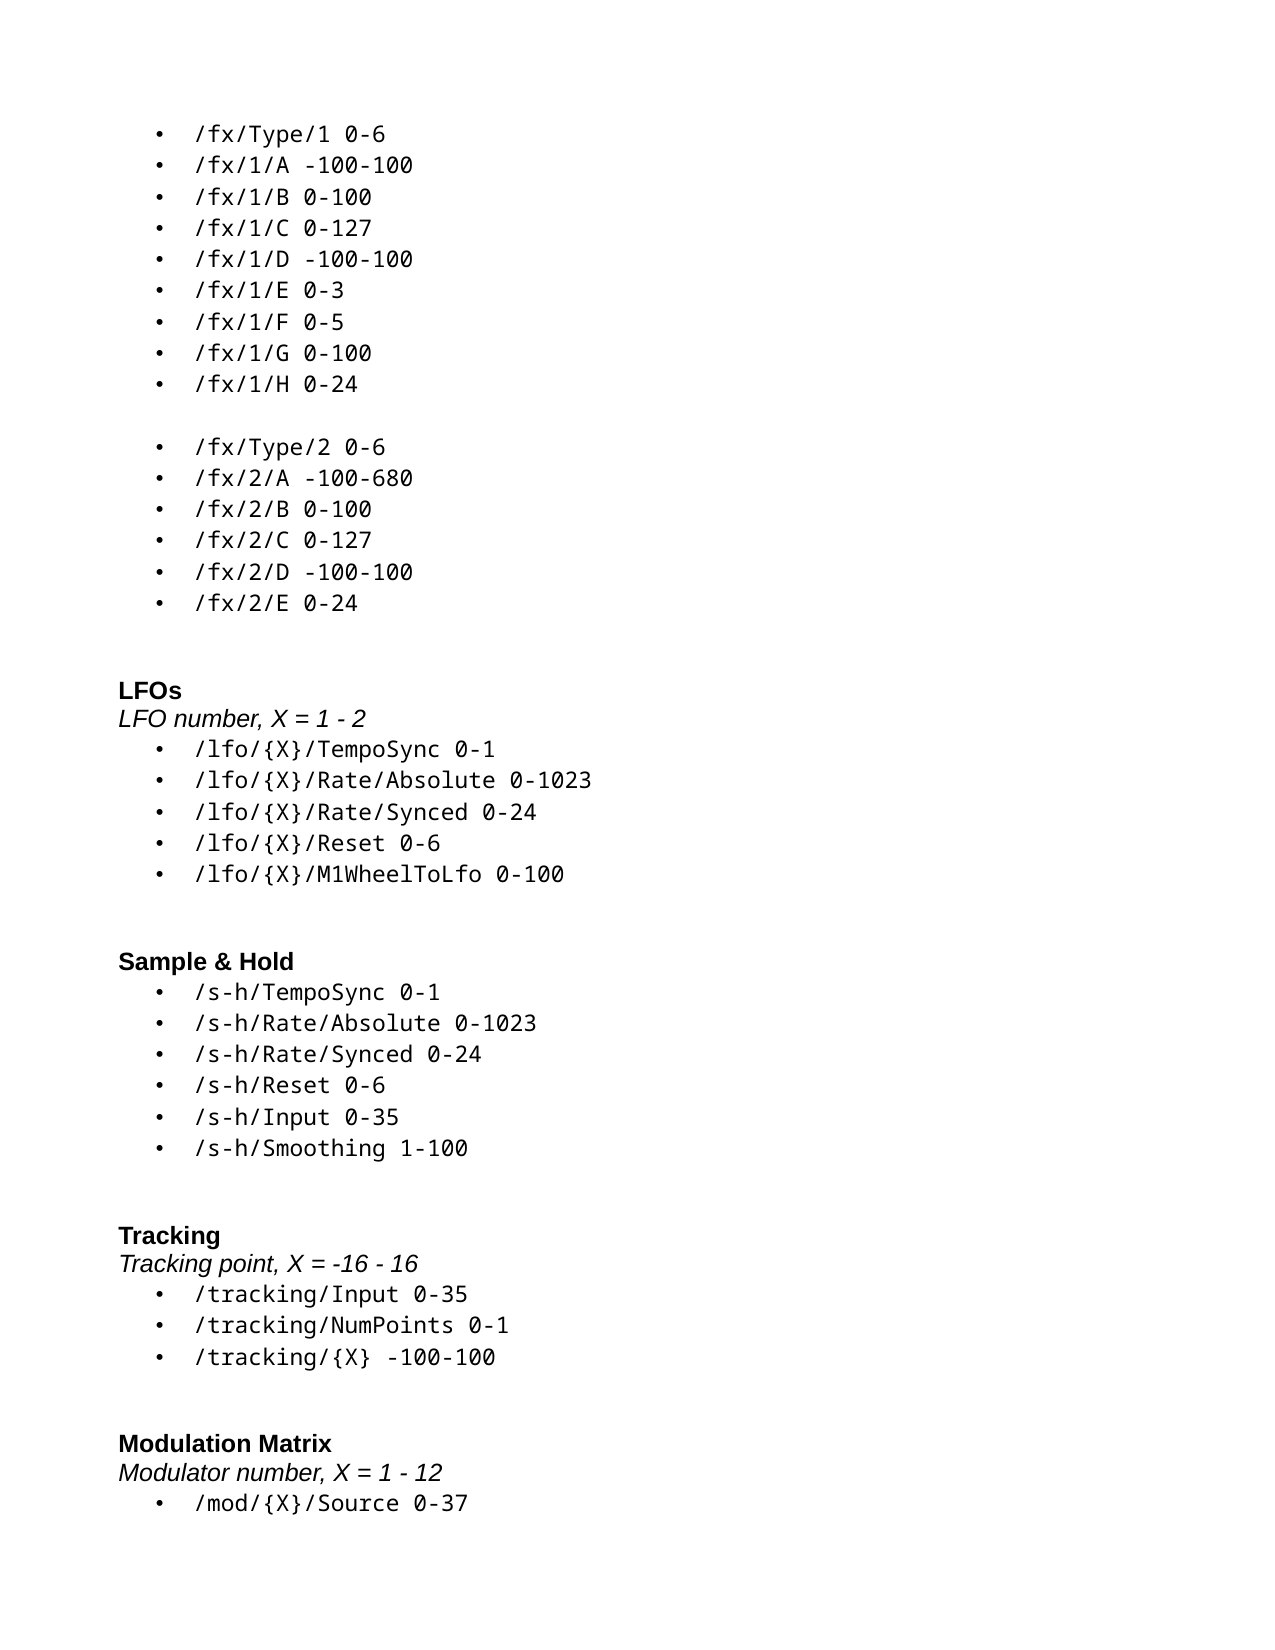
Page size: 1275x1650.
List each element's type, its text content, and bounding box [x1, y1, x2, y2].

text Modulator number, X = 1 - 12 [118, 1458, 1157, 1487]
list /s-h/Rate/Synced 0-24 [156, 1038, 1157, 1069]
list /fx/1/D -100-100 [156, 243, 1157, 274]
list /fx/1/E 0-3 [156, 274, 1157, 306]
list /fx/1/G 0-100 [156, 337, 1157, 368]
list /fx/2/A -100-680 [156, 462, 1157, 493]
text LFOs [118, 676, 1157, 704]
list /s-h/Rate/Absolute 0-1023 [156, 1007, 1157, 1038]
list /s-h/Smoothing 1-100 [156, 1132, 1157, 1163]
list /s-h/Reset 0-6 [156, 1069, 1157, 1101]
list /fx/2/B 0-100 [156, 493, 1157, 524]
list /fx/2/E 0-24 [156, 587, 1157, 618]
list /s-h/Input 0-35 [156, 1101, 1157, 1132]
list /lfo/{X}/Reset 0-6 [156, 827, 1157, 858]
list /lfo/{X}/Rate/Absolute 0-1023 [156, 764, 1157, 796]
list /tracking/NumPoints 0-1 [156, 1309, 1157, 1341]
list /lfo/{X}/TempoSync 0-1 [156, 733, 1157, 764]
list /fx/1/H 0-24 [156, 368, 1157, 399]
list /fx/1/F 0-5 [156, 306, 1157, 337]
list /tracking/{X} -100-100 [156, 1341, 1157, 1372]
list /fx/1/C 0-127 [156, 212, 1157, 243]
text Modulation Matrix [118, 1429, 1157, 1458]
list /fx/2/C 0-127 [156, 524, 1157, 556]
list /fx/1/B 0-100 [156, 181, 1157, 212]
list /fx/Type/1 0-6 [156, 118, 1157, 149]
list /s-h/TempoSync 0-1 [156, 976, 1157, 1007]
text LFO number, X = 1 - 2 [118, 704, 1157, 733]
text Sample & Hold [118, 947, 1157, 976]
list /lfo/{X}/Rate/Synced 0-24 [156, 796, 1157, 827]
list /lfo/{X}/M1WheelToLfo 0-100 [156, 858, 1157, 889]
list /mod/{X}/Source 0-37 [156, 1487, 1157, 1518]
list /fx/1/A -100-100 [156, 149, 1157, 181]
text Tracking [118, 1221, 1157, 1249]
list /fx/Type/2 0-6 [156, 431, 1157, 462]
text Tracking point, X = -16 - 16 [118, 1249, 1157, 1278]
list /fx/2/D -100-100 [156, 556, 1157, 587]
list /tracking/Input 0-35 [156, 1278, 1157, 1309]
